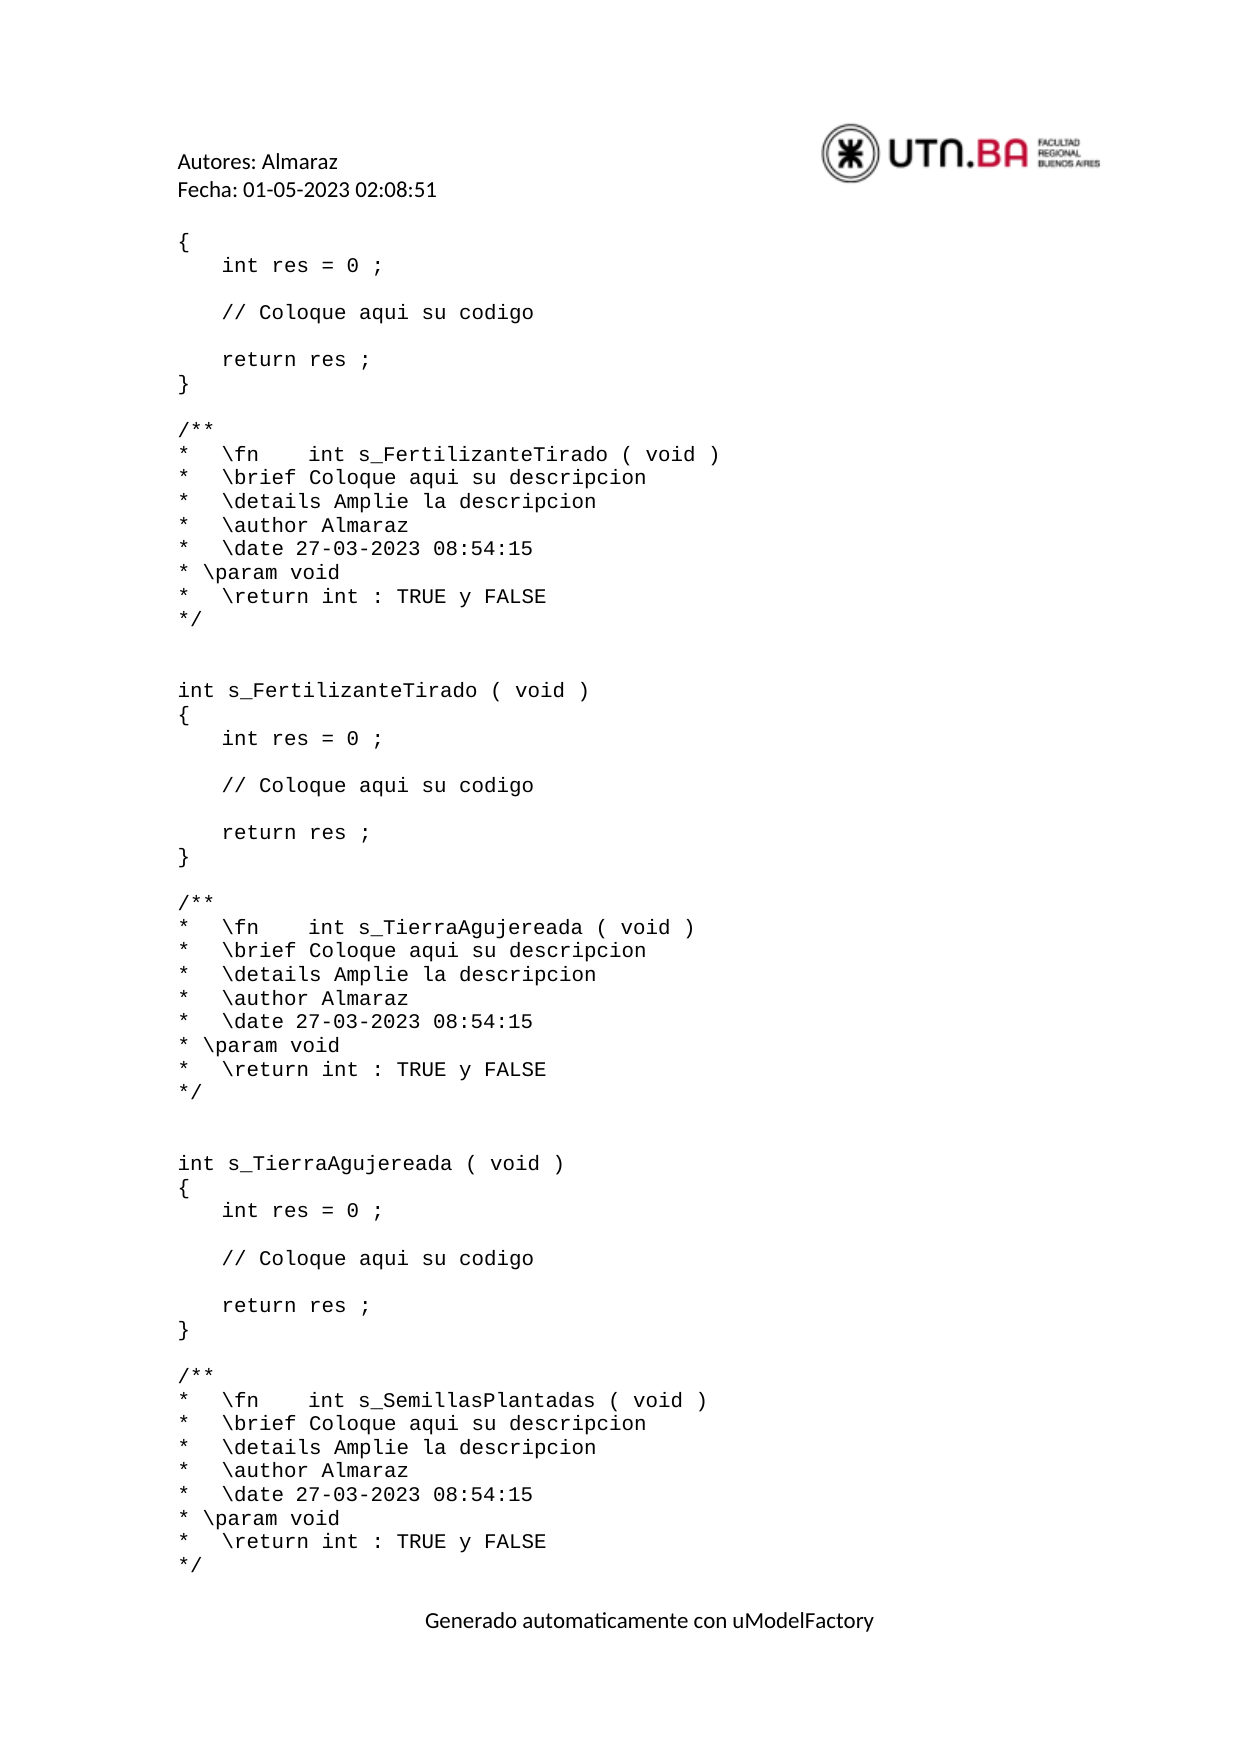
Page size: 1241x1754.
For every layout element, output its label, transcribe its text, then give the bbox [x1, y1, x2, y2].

text * \details Amplie la descripcion [177, 1437, 1122, 1461]
picture [809, 118, 1122, 189]
text // Coloque aqui su codigo [177, 1248, 1122, 1271]
text int res = 0 ; [177, 727, 1122, 751]
text return res ; [177, 1295, 1122, 1319]
text * \brief Coloque aqui su descripcion [177, 467, 1122, 491]
text int s_TierraAgujereada ( void ) [177, 1153, 1122, 1177]
text return res ; [177, 349, 1122, 373]
text int res = 0 ; [177, 254, 1122, 278]
text * \author Almaraz [177, 1461, 1122, 1484]
text * \return int : TRUE y FALSE [177, 586, 1122, 609]
text */ [177, 1082, 1122, 1106]
text { [177, 1177, 1122, 1200]
text { [177, 704, 1122, 727]
text * \details Amplie la descripcion [177, 491, 1122, 515]
text } [177, 1319, 1122, 1342]
text * \author Almaraz [177, 515, 1122, 538]
text // Coloque aqui su codigo [177, 302, 1122, 326]
text * \return int : TRUE y FALSE [177, 1058, 1122, 1082]
text * \fn int s_TierraAgujereada ( void ) [177, 917, 1122, 940]
text int s_FertilizanteTirado ( void ) [177, 680, 1122, 704]
text * \param void [177, 1035, 1122, 1058]
text * \author Almaraz [177, 988, 1122, 1011]
text int res = 0 ; [177, 1200, 1122, 1224]
text // Coloque aqui su codigo [177, 775, 1122, 798]
text * \date 27-03-2023 08:54:15 [177, 538, 1122, 562]
text * \date 27-03-2023 08:54:15 [177, 1011, 1122, 1035]
text } [177, 846, 1122, 869]
text */ [177, 1555, 1122, 1579]
text * \brief Coloque aqui su descripcion [177, 940, 1122, 964]
text * \fn int s_FertilizanteTirado ( void ) [177, 444, 1122, 467]
text * \return int : TRUE y FALSE [177, 1531, 1122, 1555]
text return res ; [177, 822, 1122, 846]
text * \date 27-03-2023 08:54:15 [177, 1484, 1122, 1508]
text */ [177, 609, 1122, 633]
text * \param void [177, 562, 1122, 586]
text * \details Amplie la descripcion [177, 964, 1122, 988]
text /** [177, 893, 1122, 917]
text * \brief Coloque aqui su descripcion [177, 1413, 1122, 1437]
text * \param void [177, 1508, 1122, 1531]
text /** [177, 1366, 1122, 1389]
text } [177, 373, 1122, 396]
text /** [177, 420, 1122, 444]
text * \fn int s_SemillasPlantadas ( void ) [177, 1389, 1122, 1413]
text { [177, 231, 1122, 254]
